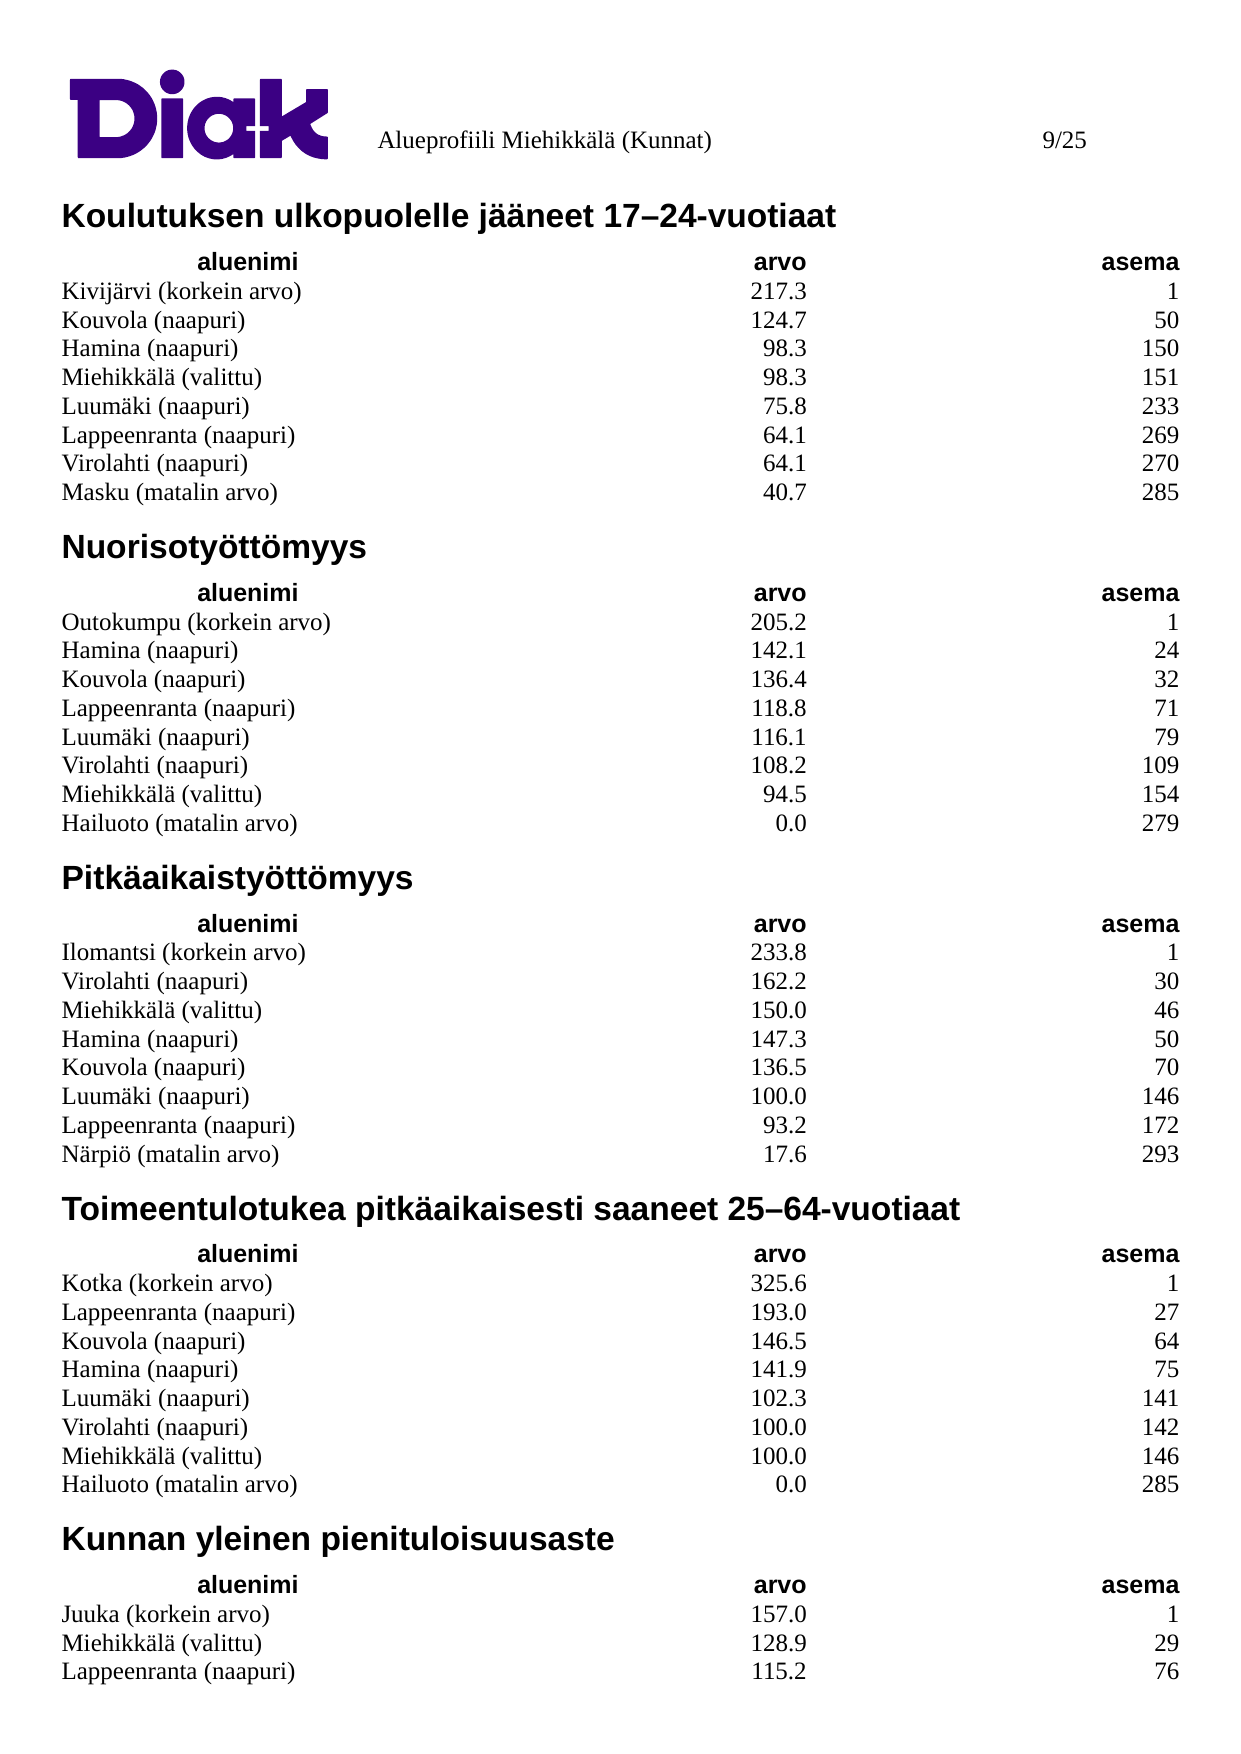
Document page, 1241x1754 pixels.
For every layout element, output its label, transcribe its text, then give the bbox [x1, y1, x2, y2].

table_cell 50 [806, 305, 1179, 333]
subtitle Pitkäaikaistyöttömyys [61, 858, 1179, 896]
table_cell 75.8 [434, 391, 806, 420]
table_cell 279 [806, 808, 1179, 837]
table_cell 75 [806, 1355, 1179, 1383]
table_cell 270 [806, 449, 1179, 477]
table_cell 269 [806, 420, 1179, 448]
table_cell 24 [806, 636, 1179, 664]
table_cell Kotka (korkein arvo) [61, 1268, 434, 1297]
table_header asema [806, 909, 1179, 937]
table_cell Luumäki (naapuri) [61, 391, 434, 420]
table_cell Hamina (naapuri) [61, 1024, 434, 1052]
table_cell 70 [806, 1053, 1179, 1081]
subtitle Kunnan yleinen pienituloisuusaste [61, 1519, 1179, 1558]
table_header aluenimi [61, 909, 434, 937]
table_header asema [806, 1570, 1179, 1599]
table_cell Miehikkälä (valittu) [61, 362, 434, 391]
table_cell 217.3 [434, 276, 806, 305]
table_cell 0.0 [434, 808, 806, 837]
table_cell 64.1 [434, 420, 806, 448]
table_cell 79 [806, 722, 1179, 751]
table_cell 146.5 [434, 1326, 806, 1354]
table_header asema [806, 1240, 1179, 1268]
table_cell 146 [806, 1441, 1179, 1469]
table_cell Kouvola (naapuri) [61, 664, 434, 693]
table_cell 30 [806, 966, 1179, 995]
table_cell 100.0 [434, 1081, 806, 1110]
subtitle Toimeentulotukea pitkäaikaisesti saaneet 25–64-vuotiaat [61, 1188, 1179, 1227]
table_cell 193.0 [434, 1297, 806, 1326]
table_header aluenimi [61, 1570, 434, 1599]
table_cell Miehikkälä (valittu) [61, 1441, 434, 1469]
table_cell 98.3 [434, 334, 806, 362]
table_header aluenimi [61, 247, 434, 276]
table_header aluenimi [61, 1240, 434, 1268]
table_cell Kivijärvi (korkein arvo) [61, 276, 434, 305]
table_cell 118.8 [434, 693, 806, 722]
table_cell Lappeenranta (naapuri) [61, 1110, 434, 1139]
table_cell Juuka (korkein arvo) [61, 1599, 434, 1628]
table_cell Miehikkälä (valittu) [61, 1628, 434, 1656]
table_header aluenimi [61, 578, 434, 607]
table_cell Lappeenranta (naapuri) [61, 420, 434, 448]
table_cell 233 [806, 391, 1179, 420]
table_header arvo [434, 247, 806, 276]
table_cell 1 [806, 276, 1179, 305]
table_header arvo [434, 1570, 806, 1599]
table_cell 93.2 [434, 1110, 806, 1139]
table_header asema [806, 578, 1179, 607]
table_cell 50 [806, 1024, 1179, 1052]
subtitle Koulutuksen ulkopuolelle jääneet 17–24-vuotiaat [61, 196, 1179, 235]
table_cell 64 [806, 1326, 1179, 1354]
table_cell Ilomantsi (korkein arvo) [61, 938, 434, 966]
table_cell 76 [806, 1656, 1179, 1685]
table_cell Hamina (naapuri) [61, 334, 434, 362]
table_cell 172 [806, 1110, 1179, 1139]
table_cell Luumäki (naapuri) [61, 1081, 434, 1110]
table_cell 17.6 [434, 1139, 806, 1167]
table_cell Miehikkälä (valittu) [61, 995, 434, 1024]
table_cell Hamina (naapuri) [61, 636, 434, 664]
table_cell 136.4 [434, 664, 806, 693]
table_cell 141 [806, 1383, 1179, 1412]
table_cell Virolahti (naapuri) [61, 449, 434, 477]
table_cell Kouvola (naapuri) [61, 1326, 434, 1354]
table_cell 150.0 [434, 995, 806, 1024]
table_cell Luumäki (naapuri) [61, 1383, 434, 1412]
table_cell 116.1 [434, 722, 806, 751]
table_cell 285 [806, 1470, 1179, 1498]
table_cell 136.5 [434, 1053, 806, 1081]
table_cell 1 [806, 1599, 1179, 1628]
table_cell 27 [806, 1297, 1179, 1326]
table_cell 29 [806, 1628, 1179, 1656]
table_cell Lappeenranta (naapuri) [61, 1297, 434, 1326]
table_cell 102.3 [434, 1383, 806, 1412]
table_cell 40.7 [434, 477, 806, 506]
table_cell 115.2 [434, 1656, 806, 1685]
table_cell 128.9 [434, 1628, 806, 1656]
table_cell 64.1 [434, 449, 806, 477]
table_cell Lappeenranta (naapuri) [61, 693, 434, 722]
table_cell Lappeenranta (naapuri) [61, 1656, 434, 1685]
table_cell Masku (matalin arvo) [61, 477, 434, 506]
table_cell 285 [806, 477, 1179, 506]
table_cell 146 [806, 1081, 1179, 1110]
table_cell 1 [806, 1268, 1179, 1297]
table_cell Luumäki (naapuri) [61, 722, 434, 751]
table_cell 1 [806, 938, 1179, 966]
table_cell 46 [806, 995, 1179, 1024]
table_cell Kouvola (naapuri) [61, 1053, 434, 1081]
table_cell Outokumpu (korkein arvo) [61, 607, 434, 636]
table_cell 109 [806, 751, 1179, 779]
table_cell 151 [806, 362, 1179, 391]
table_cell Miehikkälä (valittu) [61, 779, 434, 808]
table_cell 100.0 [434, 1412, 806, 1441]
table_cell 142.1 [434, 636, 806, 664]
table_cell Kouvola (naapuri) [61, 305, 434, 333]
table_cell 154 [806, 779, 1179, 808]
table_cell 157.0 [434, 1599, 806, 1628]
table_cell 100.0 [434, 1441, 806, 1469]
table_cell 150 [806, 334, 1179, 362]
table_cell 32 [806, 664, 1179, 693]
table_cell 233.8 [434, 938, 806, 966]
table_header arvo [434, 1240, 806, 1268]
table_header arvo [434, 578, 806, 607]
table_cell 94.5 [434, 779, 806, 808]
table_cell Närpiö (matalin arvo) [61, 1139, 434, 1167]
table_cell 108.2 [434, 751, 806, 779]
table_cell Hamina (naapuri) [61, 1355, 434, 1383]
table_cell 71 [806, 693, 1179, 722]
subtitle Nuorisotyöttömyys [61, 527, 1179, 566]
table_cell 124.7 [434, 305, 806, 333]
table_cell Virolahti (naapuri) [61, 1412, 434, 1441]
table_header arvo [434, 909, 806, 937]
table_cell Hailuoto (matalin arvo) [61, 1470, 434, 1498]
table_cell 1 [806, 607, 1179, 636]
table_cell 293 [806, 1139, 1179, 1167]
table_cell 162.2 [434, 966, 806, 995]
table_cell Virolahti (naapuri) [61, 751, 434, 779]
table_cell 98.3 [434, 362, 806, 391]
table_cell 0.0 [434, 1470, 806, 1498]
table_cell 147.3 [434, 1024, 806, 1052]
table_cell 142 [806, 1412, 1179, 1441]
table_header asema [806, 247, 1179, 276]
table_cell 325.6 [434, 1268, 806, 1297]
table_cell Virolahti (naapuri) [61, 966, 434, 995]
table_cell 141.9 [434, 1355, 806, 1383]
table_cell Hailuoto (matalin arvo) [61, 808, 434, 837]
table_cell 205.2 [434, 607, 806, 636]
